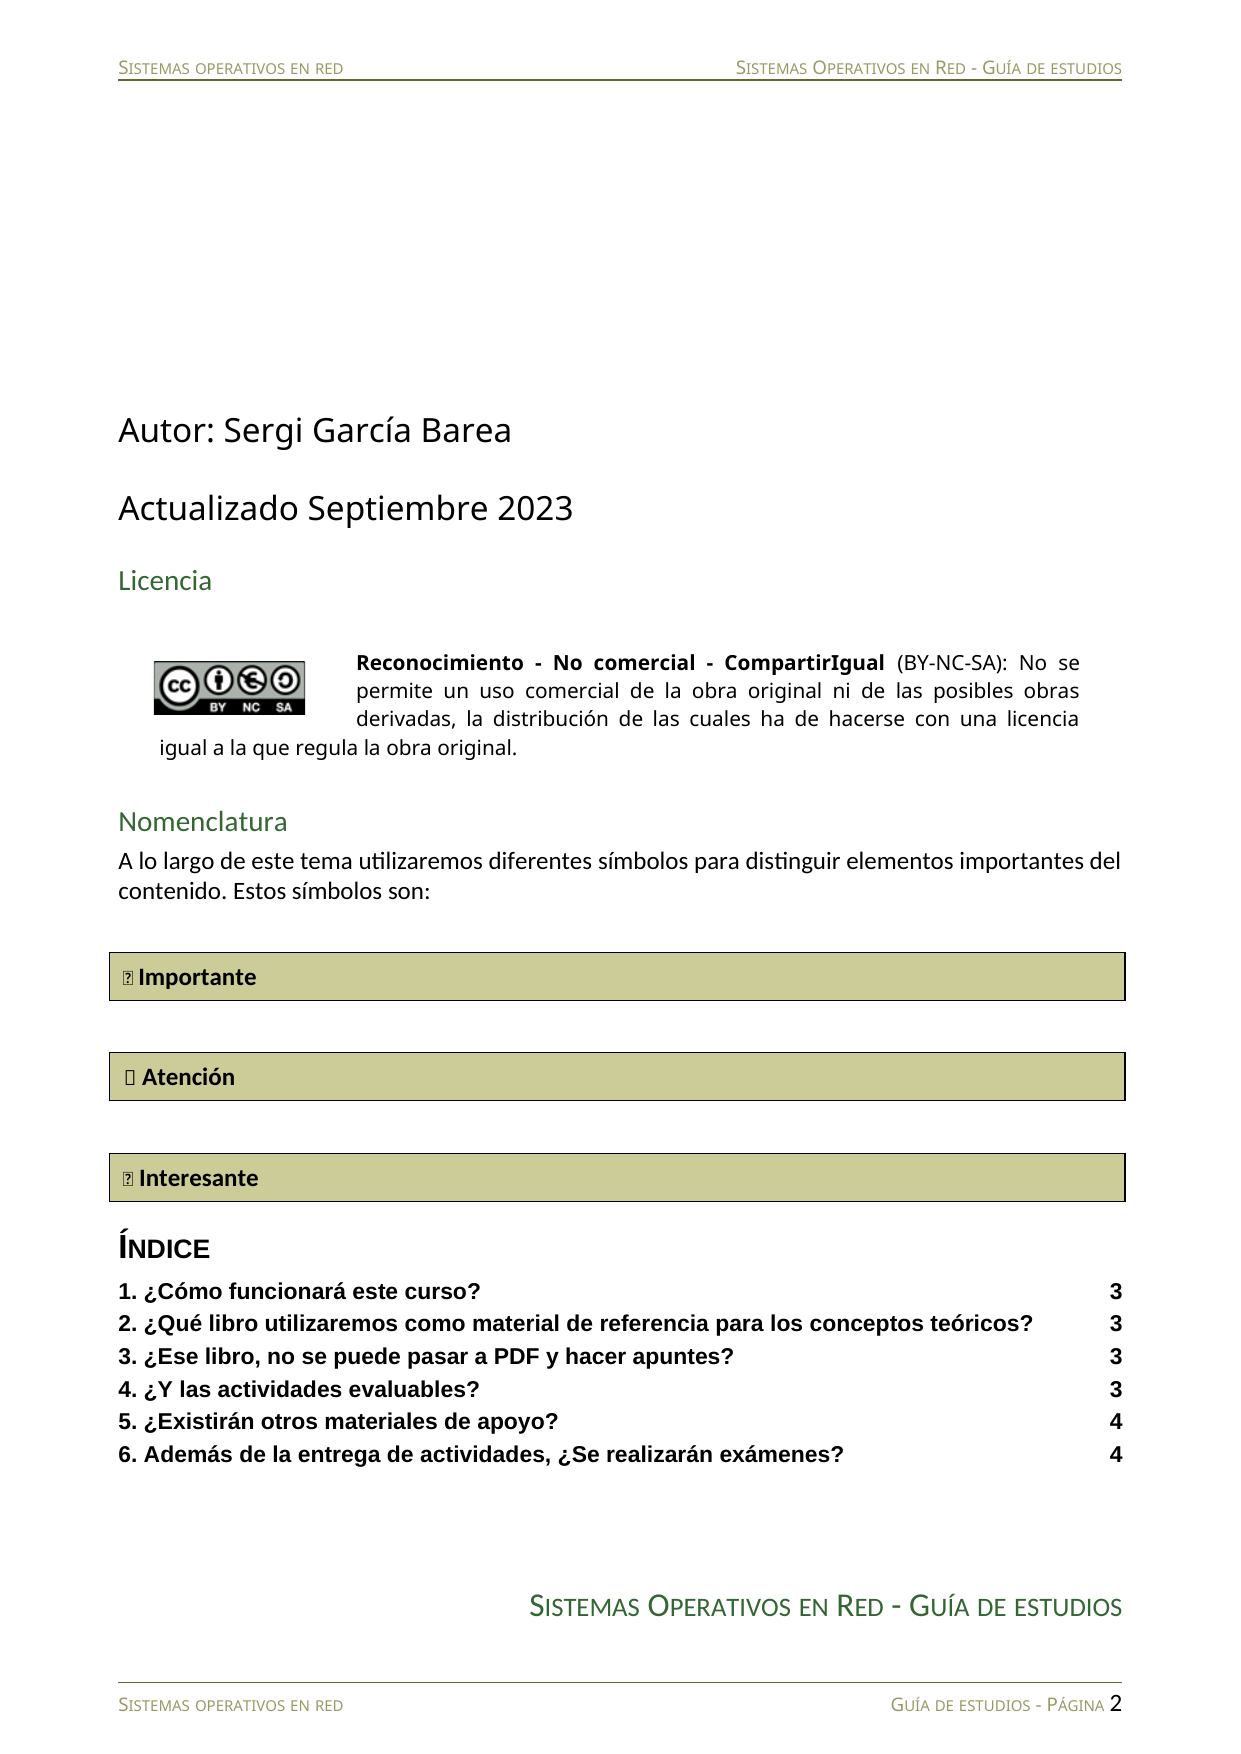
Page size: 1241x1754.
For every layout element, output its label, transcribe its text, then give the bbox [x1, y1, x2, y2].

text Nomenclatura [118, 803, 1122, 838]
text 2. ¿Qué libro utilizaremos como material de referencia para los conceptos teóricos? 3 [118, 1310, 1122, 1337]
text A lo largo de este tema utilizaremos diferentes símbolos para distinguir elementos importantes del contenido. Estos símbolos son: [118, 845, 1122, 906]
text Índice [118, 1227, 1122, 1265]
text Licencia [118, 562, 1122, 598]
text Autor: Sergi García Barea [118, 407, 1122, 453]
text 4. ¿Y las actividades evaluables? 3 [118, 1376, 1122, 1402]
picture [153, 661, 306, 715]
text 💬 Interesante [110, 1154, 1124, 1201]
text Reconocimiento - No comercial - CompartirIgual (BY-NC-SA): No se permite un uso comercial de la obra original ni de las posibles obras derivadas, la distribución de las cuales ha de hacerse con una licencia igual a la que regula la obra original. [159, 648, 1080, 761]
text 1. ¿Cómo funcionará este curso? 3 [118, 1278, 1122, 1304]
text 3. ¿Ese libro, no se puede pasar a PDF y hacer apuntes? 3 [118, 1343, 1122, 1369]
text Sistemas Operativos en Red - Guía de estudios [118, 1584, 1122, 1624]
text Actualizado Septiembre 2023 [118, 485, 1122, 530]
text 5. ¿Existirán otros materiales de apoyo? 4 [118, 1408, 1122, 1434]
text ❕ Atención [110, 1053, 1124, 1100]
text 📖 Importante [110, 953, 1124, 1000]
text 6. Además de la entrega de actividades, ¿Se realizarán exámenes? 4 [118, 1441, 1122, 1467]
